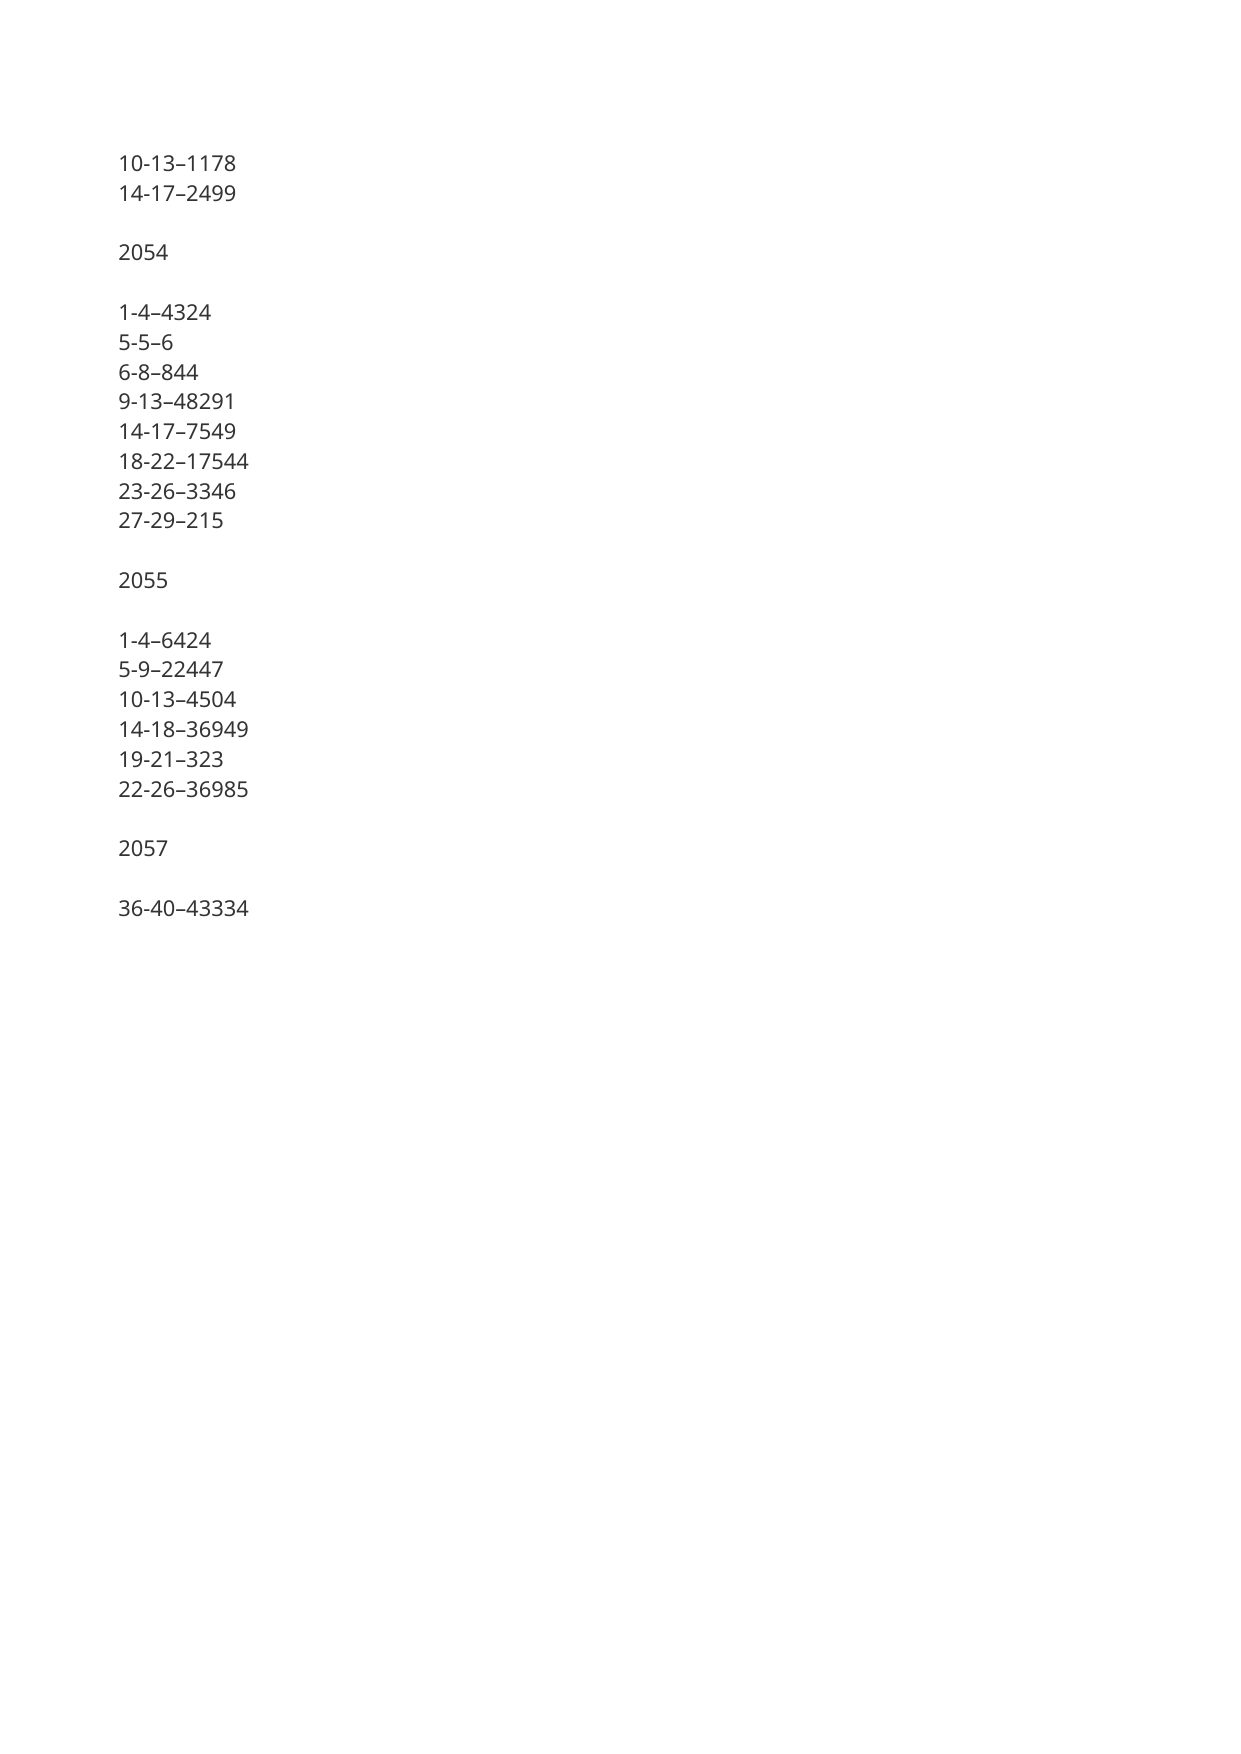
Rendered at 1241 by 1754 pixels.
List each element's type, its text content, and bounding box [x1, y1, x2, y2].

text 36-40–43334 [118, 893, 1122, 922]
text 19-21–323 [118, 744, 1122, 773]
text 22-26–36985 [118, 773, 1122, 803]
text 1-4–6424 [118, 624, 1122, 654]
text 14-17–7549 [118, 416, 1122, 446]
text 10-13–4504 [118, 684, 1122, 714]
text 14-18–36949 [118, 714, 1122, 744]
text 5-9–22447 [118, 654, 1122, 684]
text 2055 [118, 565, 1122, 595]
text 5-5–6 [118, 327, 1122, 356]
text 1-4–4324 [118, 297, 1122, 327]
text 2057 [118, 833, 1122, 863]
text 18-22–17544 [118, 446, 1122, 476]
text 14-17–2499 [118, 178, 1122, 207]
text 9-13–48291 [118, 386, 1122, 416]
text 2054 [118, 237, 1122, 267]
text 23-26–3346 [118, 476, 1122, 505]
text 10-13–1178 [118, 148, 1122, 178]
text 27-29–215 [118, 505, 1122, 535]
text 6-8–844 [118, 356, 1122, 386]
